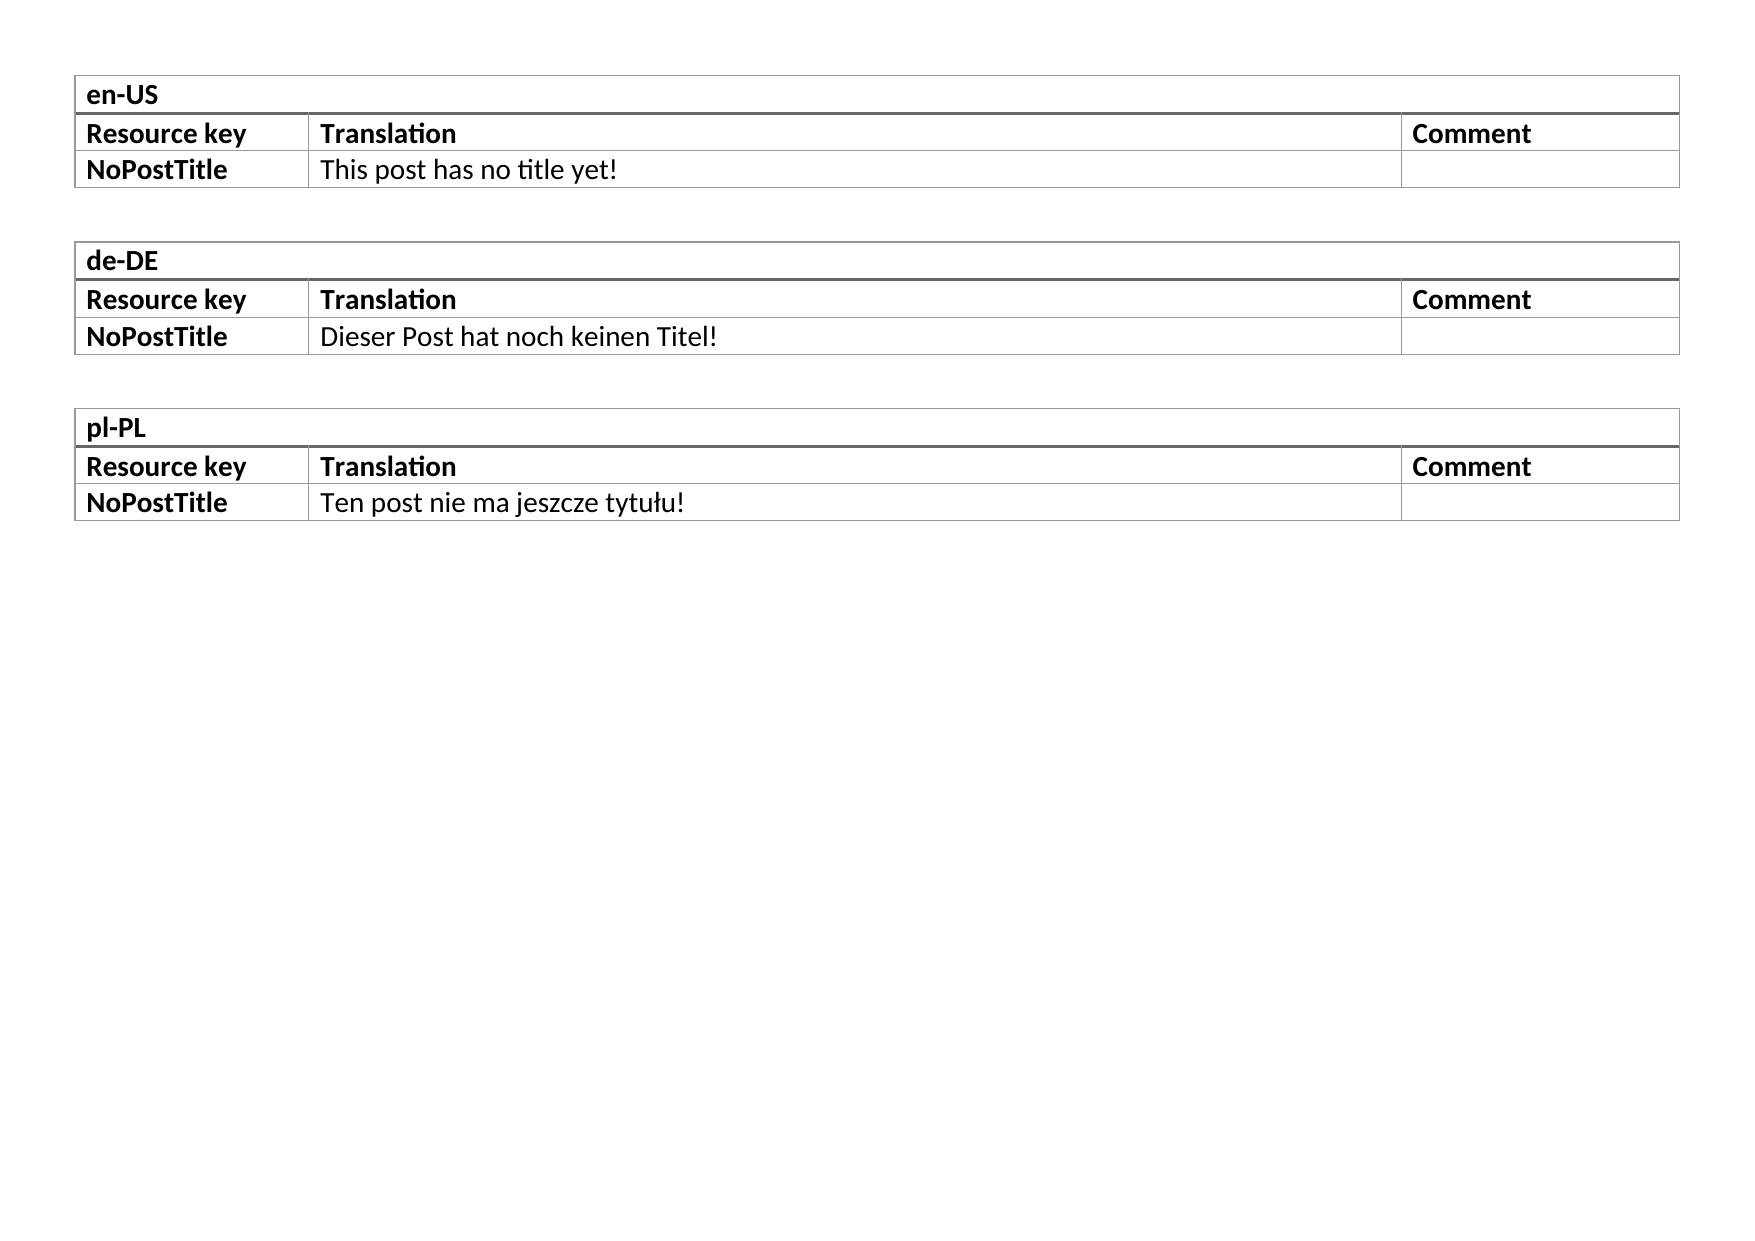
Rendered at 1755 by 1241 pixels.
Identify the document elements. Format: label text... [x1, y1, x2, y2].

table_cell Translation [309, 448, 1401, 483]
table_cell Translation [309, 281, 1401, 317]
table_cell Ten post nie ma jeszcze tytułu! [309, 484, 1401, 520]
table_cell Comment [1402, 448, 1679, 483]
table_header pl-PL [76, 409, 1679, 444]
table_cell [1402, 484, 1679, 520]
table_cell NoPostTitle [76, 151, 308, 187]
table_cell [1402, 151, 1679, 187]
table_cell Resource key [76, 448, 308, 483]
table_cell Resource key [76, 281, 308, 317]
table_cell Resource key [76, 115, 308, 150]
table_cell [1402, 318, 1679, 353]
table_cell Dieser Post hat noch keinen Titel! [309, 318, 1401, 353]
table_cell NoPostTitle [76, 484, 308, 520]
table_cell Comment [1402, 115, 1679, 150]
table_cell NoPostTitle [76, 318, 308, 353]
table_header en-US [76, 76, 1679, 112]
table_cell Translation [309, 115, 1401, 150]
table_cell This post has no title yet! [309, 151, 1401, 187]
table_header de-DE [76, 243, 1679, 278]
table_cell Comment [1402, 281, 1679, 317]
